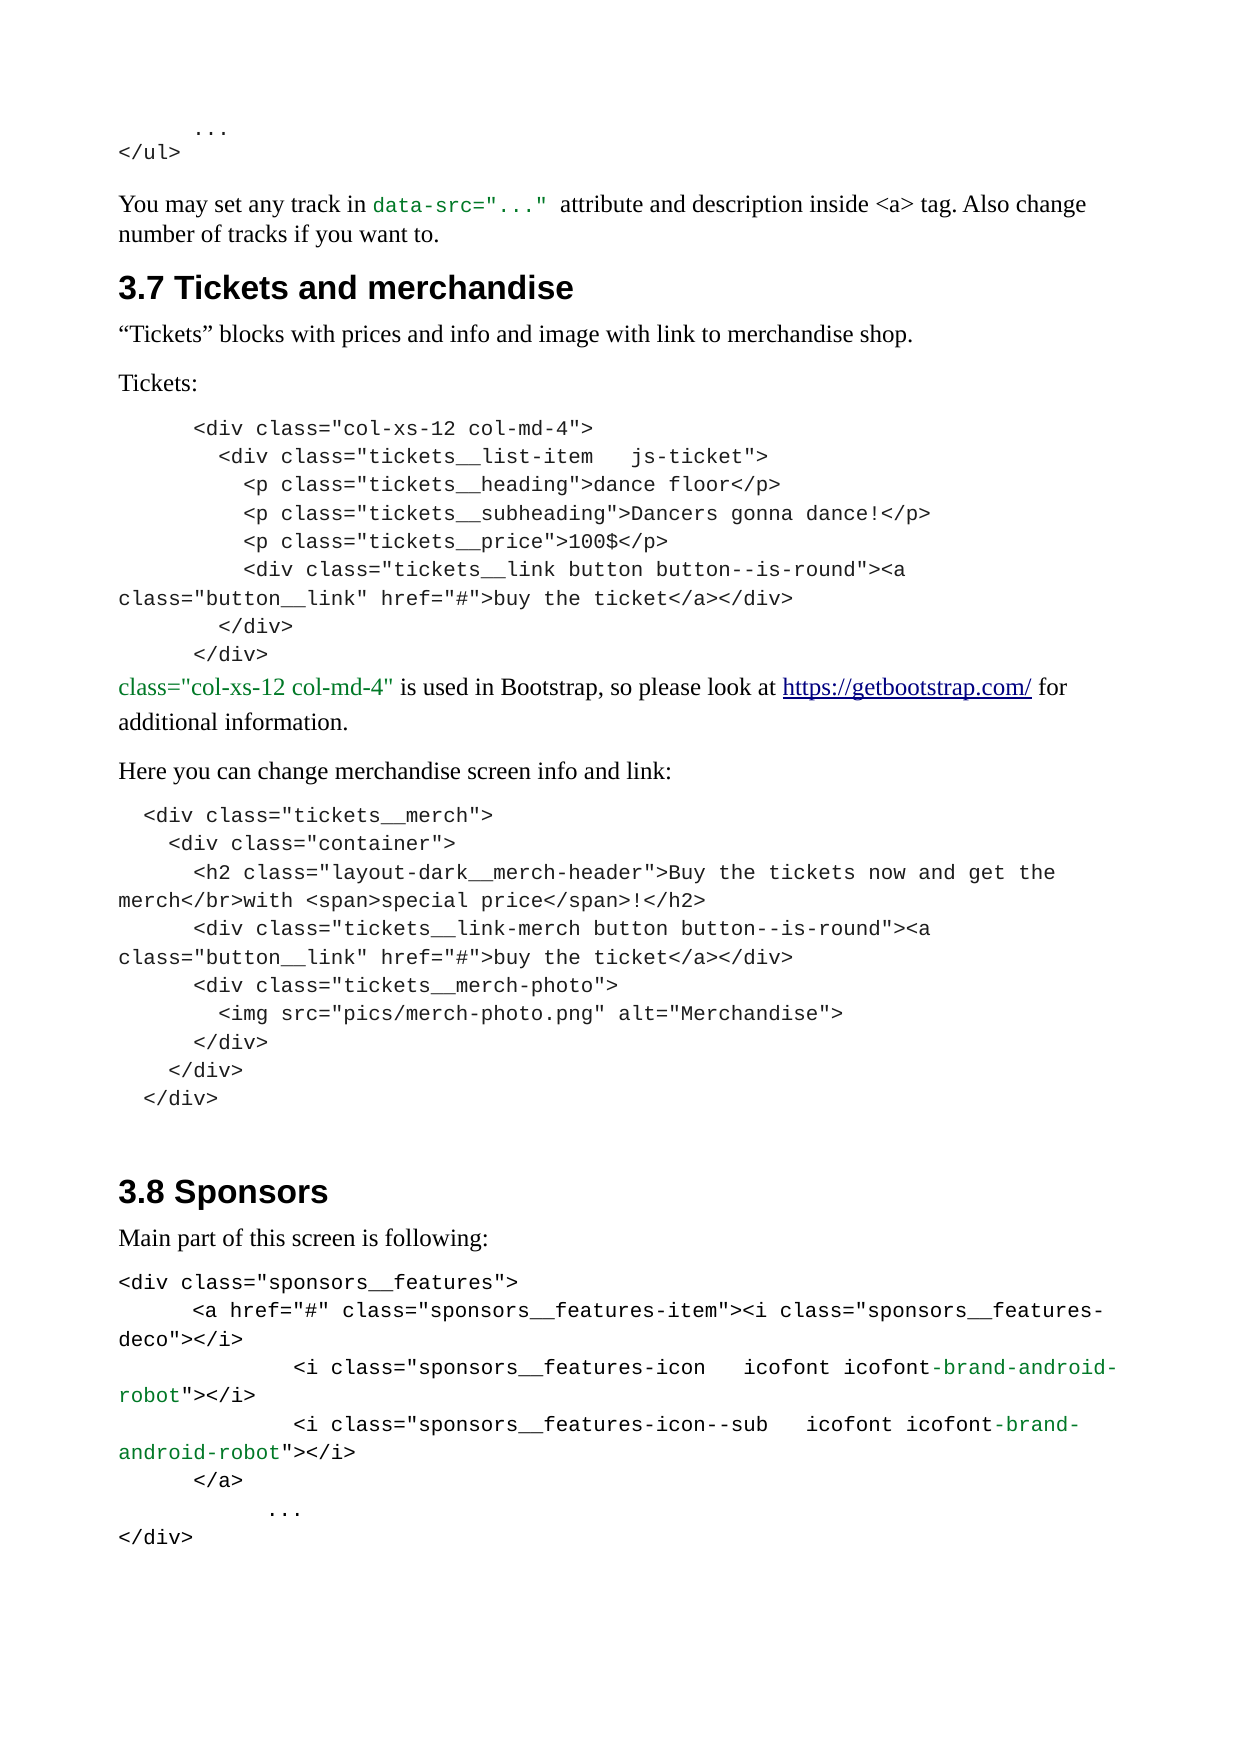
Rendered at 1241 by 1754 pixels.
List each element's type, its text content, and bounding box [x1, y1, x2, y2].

subtitle 3.7 Tickets and merchandise [118, 268, 1122, 307]
text You may set any track in data-src="..." attribute and description inside <a> tag. Also change number of tracks if you want to. [118, 189, 1122, 247]
text Main part of this screen is following: [118, 1223, 1122, 1252]
text <h2 class="layout-dark__merch-header">Buy the tickets now and get the merch</br>with <span>special price</span>!</h2> [118, 862, 1122, 914]
text <i class="sponsors__features-icon--sub icofont icofont-brand-android-robot"></i> [118, 1413, 1122, 1466]
text </div> [118, 1060, 1122, 1084]
subtitle 3.8 Sponsors [118, 1172, 1122, 1210]
text <div class="tickets__link-merch button button--is-round"><a class="button__link" href="#">buy the ticket</a></div> [118, 918, 1122, 970]
text </div> [118, 644, 1122, 668]
text Here you can change merchandise screen info and link: [118, 756, 1122, 785]
text </ul> [118, 142, 1122, 165]
text Tickets: [118, 368, 1122, 397]
text <img src="pics/merch-photo.png" alt="Merchandise"> [118, 1003, 1122, 1027]
text </div> [118, 1527, 1122, 1551]
text <div class="col-xs-12 col-md-4"> [118, 417, 1122, 441]
text <div class="tickets__link button button--is-round"><a class="button__link" href="#">buy the ticket</a></div> [118, 559, 1122, 611]
text <i class="sponsors__features-icon icofont icofont-brand-android-robot"></i> [118, 1357, 1122, 1409]
text “Tickets” blocks with prices and info and image with link to merchandise shop. [118, 319, 1122, 348]
text </a> [118, 1470, 1122, 1494]
text </div> [118, 616, 1122, 639]
text <div class="tickets__merch-photo"> [118, 975, 1122, 999]
text <a href="#" class="sponsors__features-item"><i class="sponsors__features-deco"></i> [118, 1300, 1122, 1352]
text </div> [118, 1088, 1122, 1112]
text </div> [118, 1032, 1122, 1055]
text <div class="container"> [118, 833, 1122, 857]
text <p class="tickets__heading">dance floor</p> [118, 474, 1122, 498]
text class="col-xs-12 col-md-4" is used in Bootstrap, so please look at https://getbootstrap.com/ for additional information. [118, 672, 1122, 736]
text <p class="tickets__subheading">Dancers gonna dance!</p> [118, 502, 1122, 526]
text <div class="sponsors__features"> [118, 1272, 1122, 1296]
text ... [118, 118, 1122, 142]
text <div class="tickets__list-item js-ticket"> [118, 446, 1122, 469]
text <div class="tickets__merch"> [118, 805, 1122, 829]
text <p class="tickets__price">100$</p> [118, 531, 1122, 554]
text ... [118, 1498, 1122, 1522]
